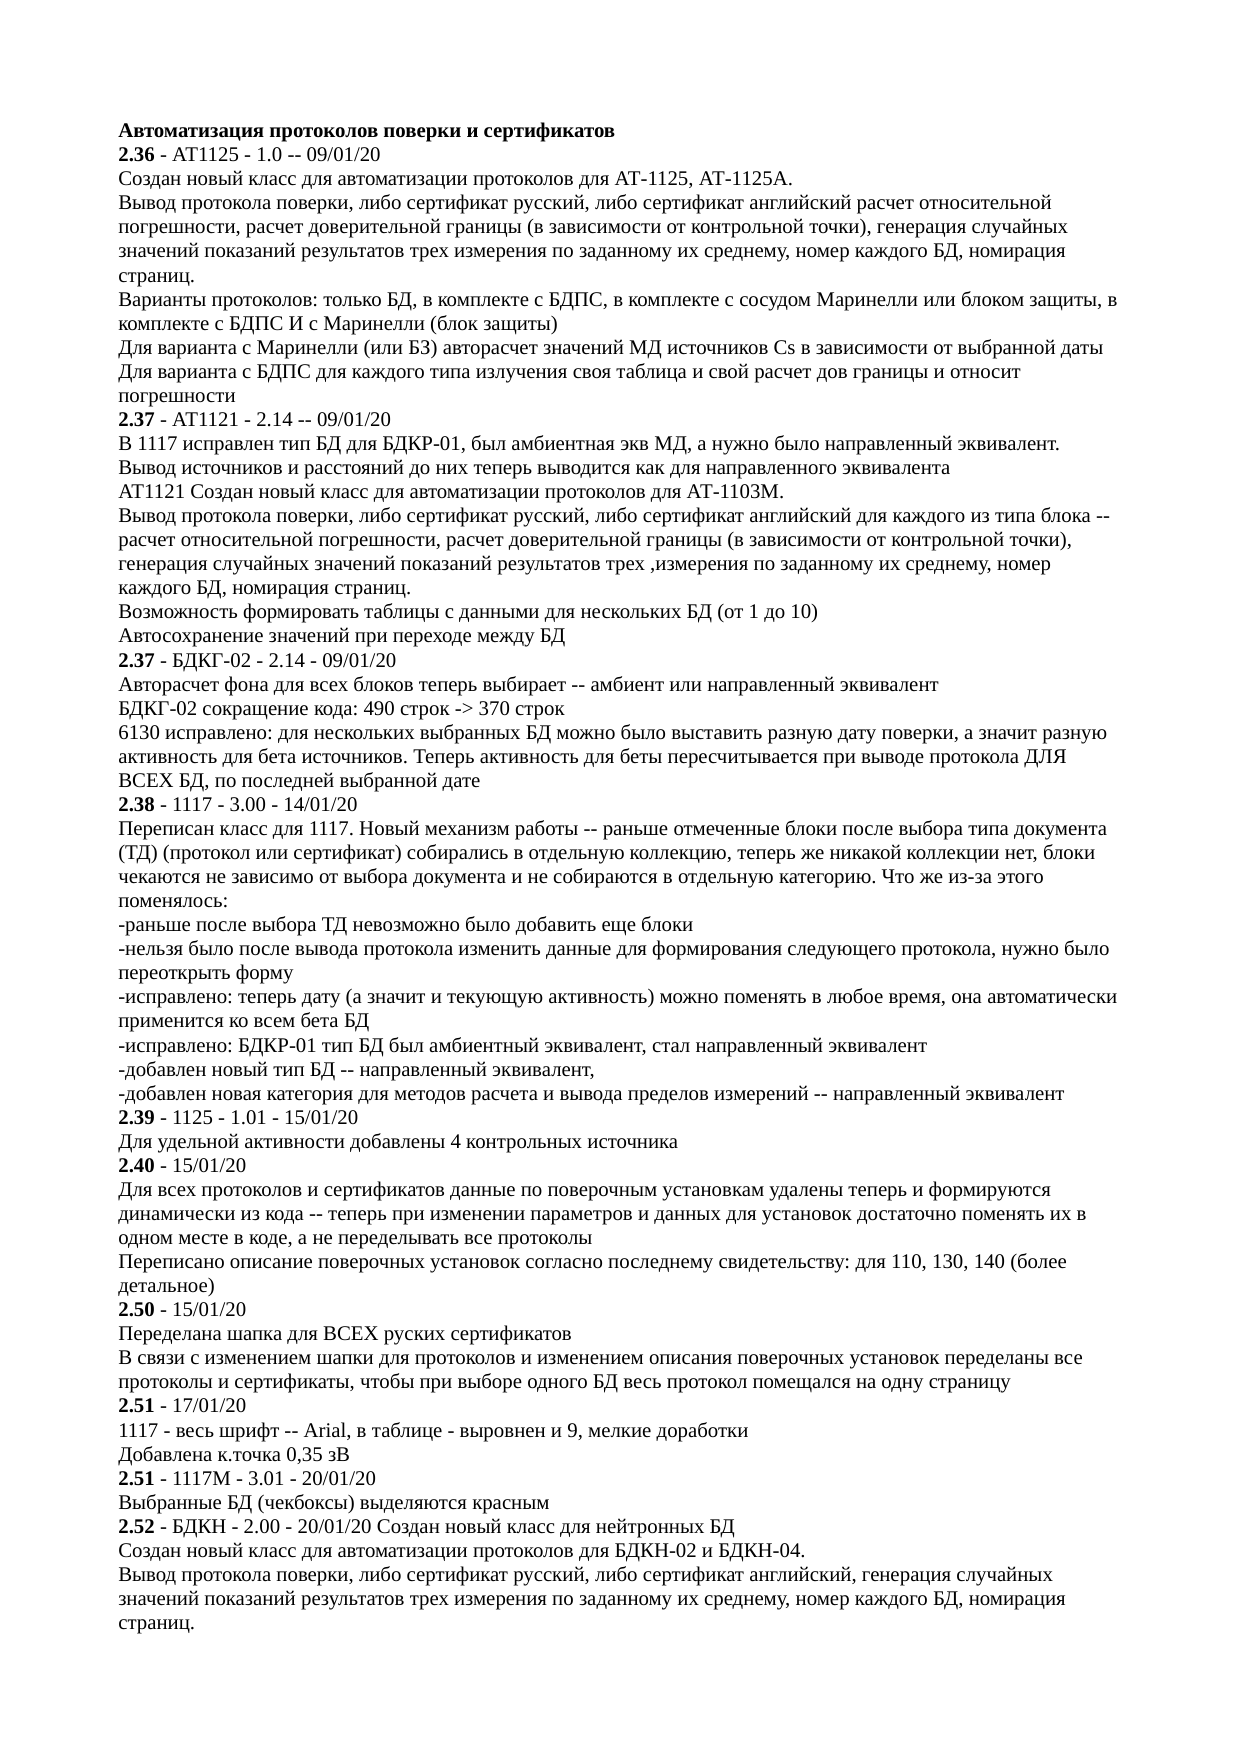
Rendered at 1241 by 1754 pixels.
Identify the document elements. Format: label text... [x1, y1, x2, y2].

text 2.37 - БДКГ-02 - 2.14 - 09/01/20 Авторасчет фона для всех блоков теперь выбирает -- амбиент или направленный эквивалент БДКГ-02 сокращение кода: 490 строк -> 370 строк 6130 исправлено: для нескольких выбранных БД можно было выставить разную дату поверки, а значит разную активность для бета источников. Теперь активность для беты пересчитывается при выводе протокола ДЛЯ ВСЕХ БД, по последней выбранной дате [118, 647, 1122, 792]
text 2.51 - 1117M - 3.01 - 20/01/20 Выбранные БД (чекбоксы) выделяются красным [118, 1466, 1122, 1514]
text 2.51 - 17/01/20 1117 - весь шрифт -- Arial, в таблице - выровнен и 9, мелкие доработки Добавлена к.точка 0,35 зВ [118, 1393, 1122, 1466]
text 2.52 - БДКН - 2.00 - 20/01/20 Создан новый класс для нейтронных БД Создан новый класс для автоматизации протоколов для БДКН-02 и БДКН-04. Вывод протокола поверки, либо сертификат русский, либо сертификат английский, генерация случайных значений показаний результатов трех измерения по заданному их среднему, номер каждого БД, номирация страниц. [118, 1514, 1122, 1634]
text Автоматизация протоколов поверки и сертификатов [118, 118, 1122, 142]
text 2.50 - 15/01/20 Переделана шапка для ВСЕХ руских сертификатов В связи с изменением шапки для протоколов и изменением описания поверочных установок переделаны все протоколы и сертификаты, чтобы при выборе одного БД весь протокол помещался на одну страницу [118, 1297, 1122, 1393]
text 2.39 - 1125 - 1.01 - 15/01/20 Для удельной активности добавлены 4 контрольных источника [118, 1105, 1122, 1153]
text 2.40 - 15/01/20 Для всех протоколов и сертификатов данные по поверочным установкам удалены теперь и формируются динамически из кода -- теперь при изменении параметров и данных для установок достаточно поменять их в одном месте в коде, а не переделывать все протоколы Переписано описание поверочных установок согласно последнему свидетельству: для 110, 130, 140 (более детальное) [118, 1153, 1122, 1297]
text 2.37 - АТ1121 - 2.14 -- 09/01/20 В 1117 исправлен тип БД для БДКР-01, был амбиентная экв МД, а нужно было направленный эквивалент. Вывод источников и расстояний до них теперь выводится как для направленного эквивалента АТ1121 Создан новый класс для автоматизации протоколов для АТ-1103М. Вывод протокола поверки, либо сертификат русский, либо сертификат английский для каждого из типа блока -- расчет относительной погрешности, расчет доверительной границы (в зависимости от контрольной точки), генерация случайных значений показаний результатов трех ,измерения по заданному их среднему, номер каждого БД, номирация страниц. Возможность формировать таблицы с данными для нескольких БД (от 1 до 10) Автосохранение значений при переходе между БД [118, 407, 1122, 647]
text 2.36 - АТ1125 - 1.0 -- 09/01/20 Создан новый класс для автоматизации протоколов для АТ-1125, АТ-1125А. Вывод протокола поверки, либо сертификат русский, либо сертификат английский расчет относительной погрешности, расчет доверительной границы (в зависимости от контрольной точки), генерация случайных значений показаний результатов трех измерения по заданному их среднему, номер каждого БД, номирация страниц. Варианты протоколов: только БД, в комплекте с БДПС, в комплекте с сосудом Маринелли или блоком защиты, в комплекте с БДПС И с Маринелли (блок защиты) Для варианта с Маринелли (или БЗ) авторасчет значений МД источников Cs в зависимости от выбранной даты Для варианта с БДПС для каждого типа излучения своя таблица и свой расчет дов границы и относит погрешности [118, 142, 1122, 407]
text 2.38 - 1117 - 3.00 - 14/01/20 Переписан класс для 1117. Новый механизм работы -- раньше отмеченные блоки после выбора типа документа (ТД) (протокол или сертификат) собирались в отдельную коллекцию, теперь же никакой коллекции нет, блоки чекаются не зависимо от выбора документа и не собираются в отдельную категорию. Что же из-за этого поменялось: -раньше после выбора ТД невозможно было добавить еще блоки -нельзя было после вывода протокола изменить данные для формирования следующего протокола, нужно было переоткрыть форму -исправлено: теперь дату (а значит и текующую активность) можно поменять в любое время, она автоматически применится ко всем бета БД -исправлено: БДКР-01 тип БД был амбиентный эквивалент, стал направленный эквивалент -добавлен новый тип БД -- направленный эквивалент, -добавлен новая категория для методов расчета и вывода пределов измерений -- направленный эквивалент [118, 792, 1122, 1105]
